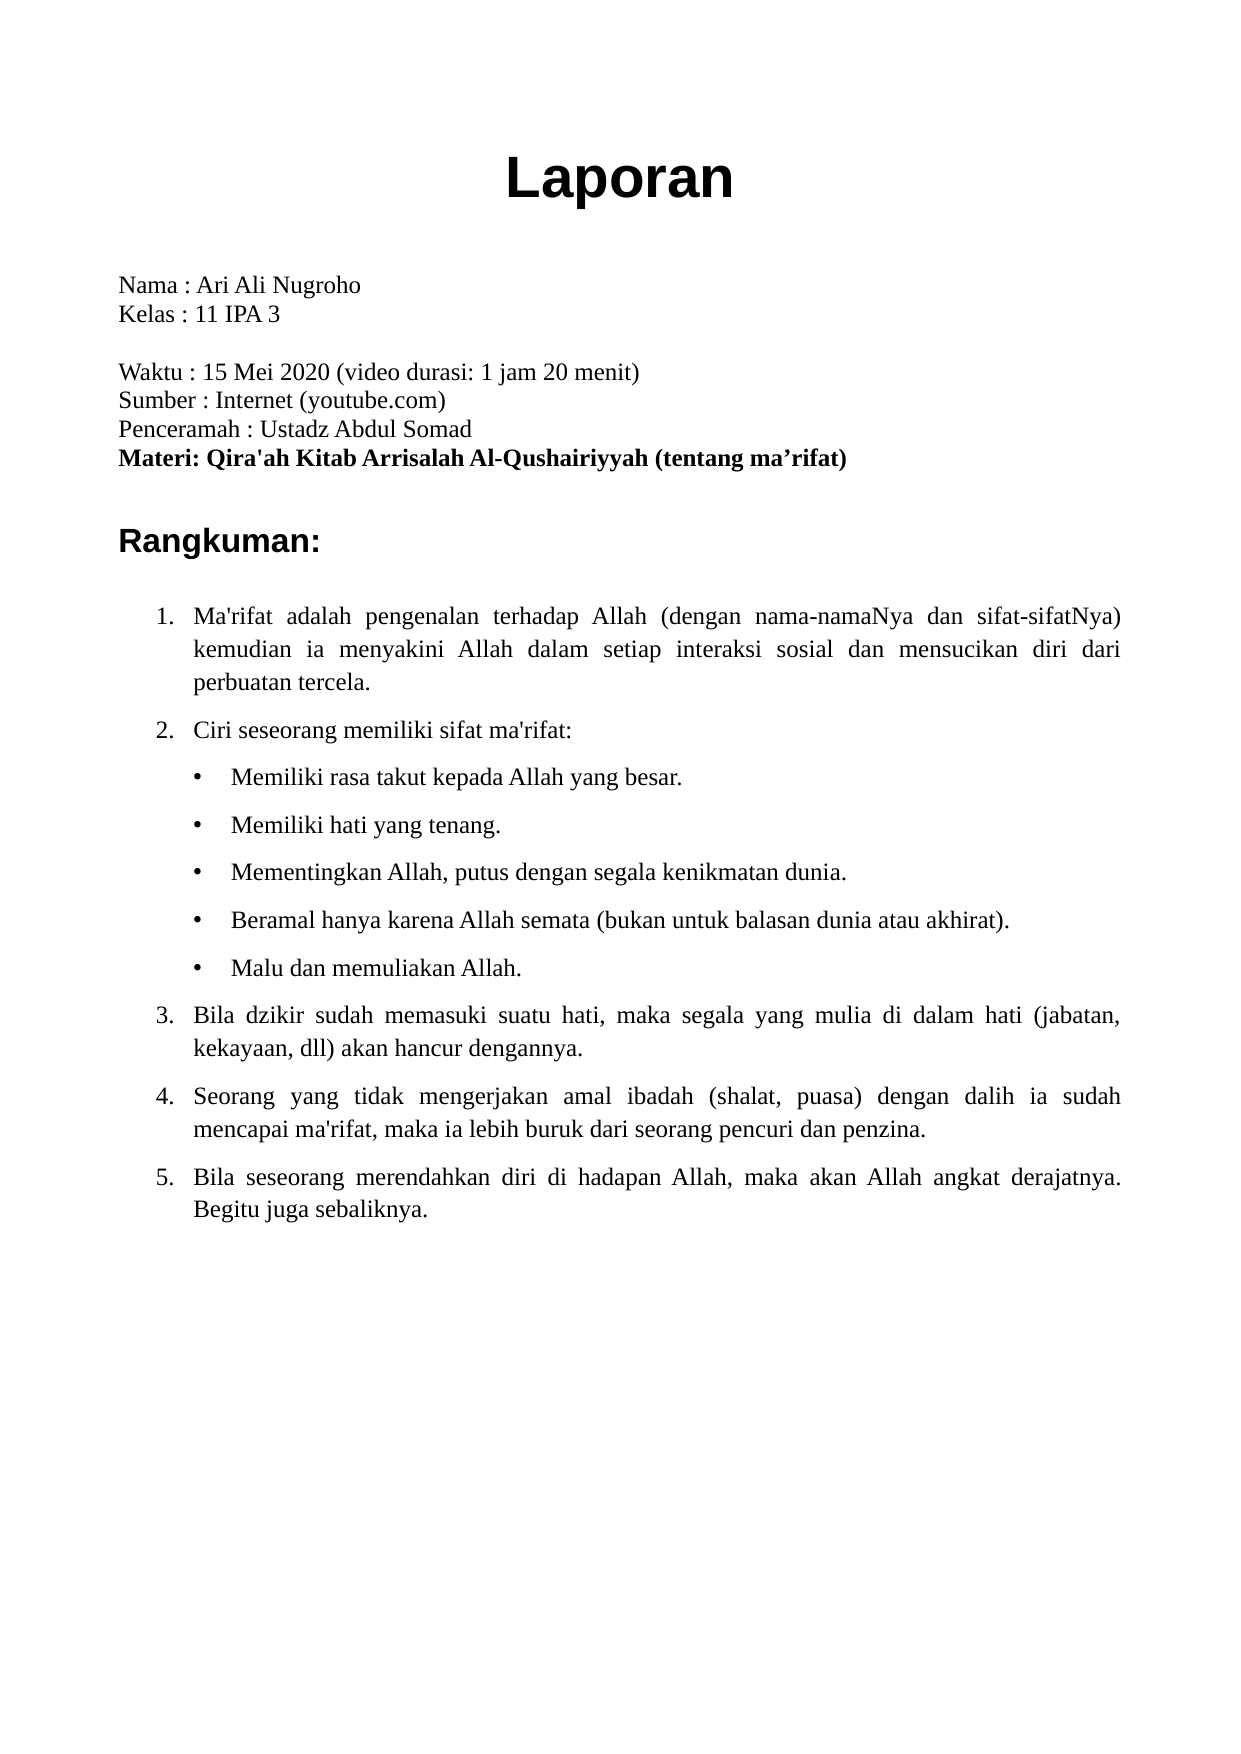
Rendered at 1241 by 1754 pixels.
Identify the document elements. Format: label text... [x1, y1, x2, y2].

list Memiliki rasa takut kepada Allah yang besar. [193, 762, 1122, 791]
text Penceramah : Ustadz Abdul Somad [118, 414, 1122, 443]
text Nama : Ari Ali Nugroho [118, 270, 1122, 299]
subtitle Rangkuman: [118, 521, 1122, 560]
text Materi: Qira'ah Kitab Arrisalah Al-Qushairiyyah (tentang ma’rifat) [118, 443, 1122, 472]
list Bila dzikir sudah memasuki suatu hati, maka segala yang mulia di dalam hati (jabatan, kekayaan, dll) akan hancur dengannya. [156, 1000, 1122, 1062]
list Memiliki hati yang tenang. [193, 810, 1122, 839]
list Beramal hanya karena Allah semata (bukan untuk balasan dunia atau akhirat). [193, 905, 1122, 934]
text Kelas : 11 IPA 3 [118, 299, 1122, 328]
list Seorang yang tidak mengerjakan amal ibadah (shalat, puasa) dengan dalih ia sudah mencapai ma'rifat, maka ia lebih buruk dari seorang pencuri dan penzina. [156, 1081, 1122, 1143]
list Ciri seseorang memiliki sifat ma'rifat: [156, 715, 1122, 743]
list Bila seseorang merendahkan diri di hadapan Allah, maka akan Allah angkat derajatnya. Begitu juga sebaliknya. [156, 1162, 1122, 1223]
list Ma'rifat adalah pengenalan terhadap Allah (dengan nama-namaNya dan sifat-sifatNya) kemudian ia menyakini Allah dalam setiap interaksi sosial dan mensucikan diri dari perbuatan tercela. [156, 601, 1122, 696]
text Waktu : 15 Mei 2020 (video durasi: 1 jam 20 menit) [118, 357, 1122, 385]
title Laporan [118, 143, 1122, 210]
text Sumber : Internet (youtube.com) [118, 385, 1122, 414]
list Mementingkan Allah, putus dengan segala kenikmatan dunia. [193, 857, 1122, 886]
list Malu dan memuliakan Allah. [193, 953, 1122, 981]
